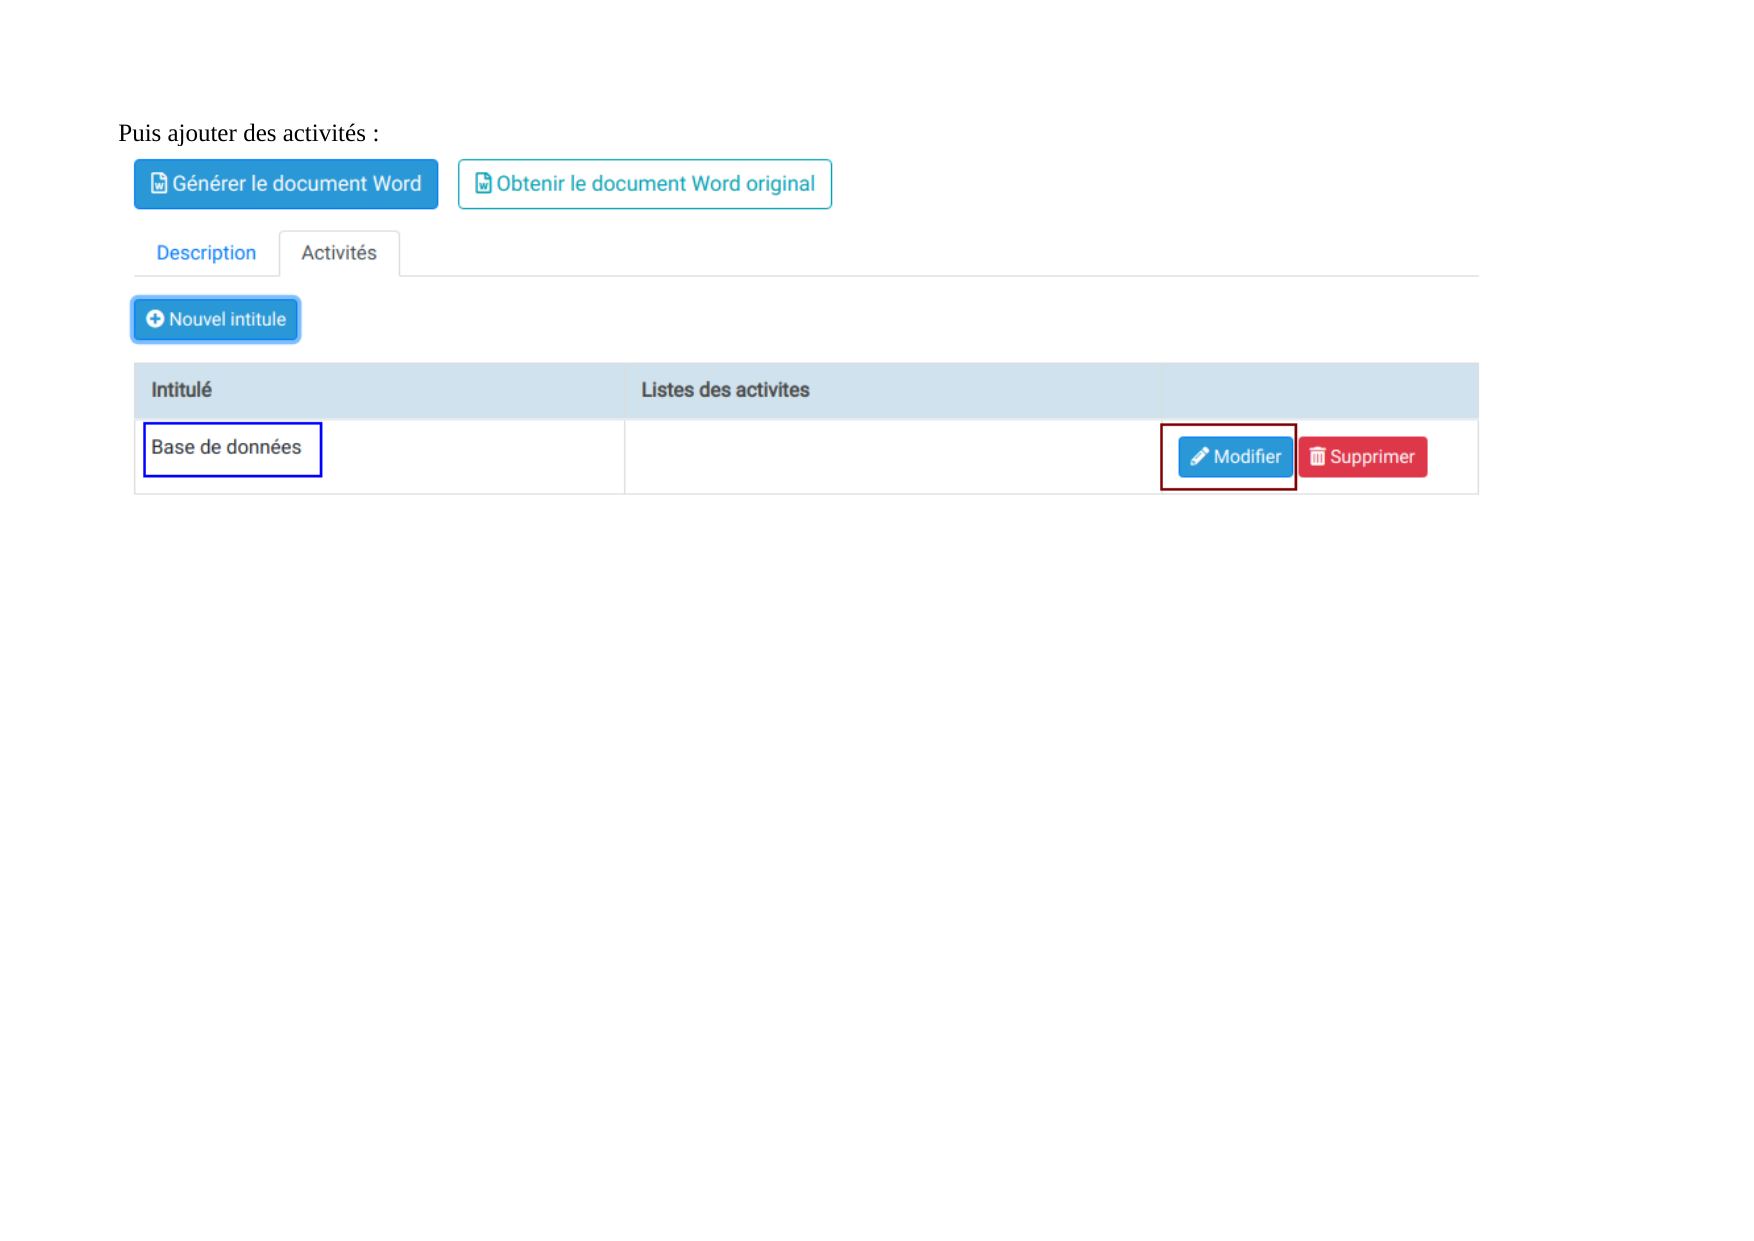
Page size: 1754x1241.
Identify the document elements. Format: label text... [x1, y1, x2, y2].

picture [121, 146, 1491, 512]
text Puis ajouter des activités : [118, 118, 1636, 147]
